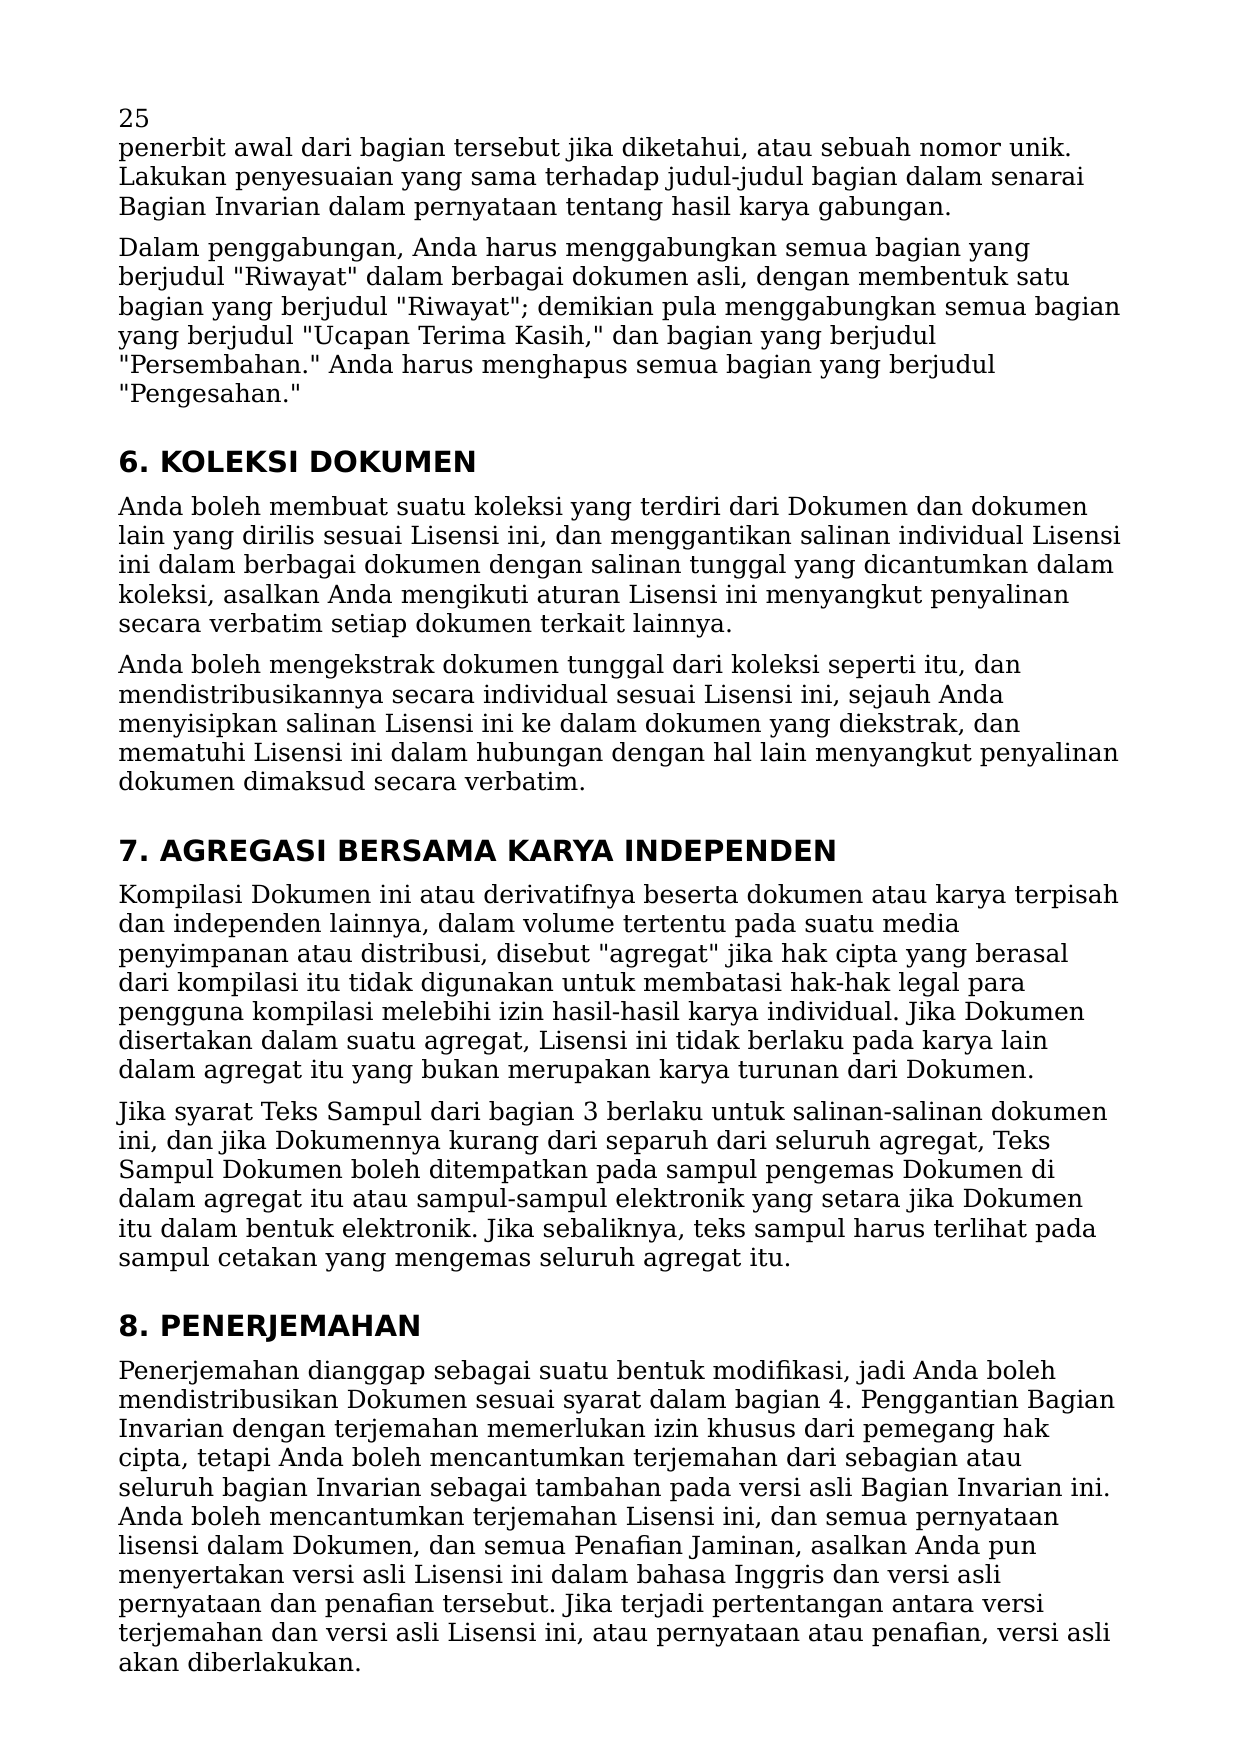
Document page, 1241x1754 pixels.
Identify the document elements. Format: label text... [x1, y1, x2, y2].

text Anda boleh mengekstrak dokumen tunggal dari koleksi seperti itu, dan mendistribusikannya secara individual sesuai Lisensi ini, sejauh Anda menyisipkan salinan Lisensi ini ke dalam dokumen yang diekstrak, dan mematuhi Lisensi ini dalam hubungan dengan hal lain menyangkut penyalinan dokumen dimaksud secara verbatim. [118, 651, 1122, 796]
text Anda boleh membuat suatu koleksi yang terdiri dari Dokumen dan dokumen lain yang dirilis sesuai Lisensi ini, dan menggantikan salinan individual Lisensi ini dalam berbagai dokumen dengan salinan tunggal yang dicantumkan dalam koleksi, asalkan Anda mengikuti aturan Lisensi ini menyangkut penyalinan secara verbatim setiap dokumen terkait lainnya. [118, 492, 1122, 638]
subtitle 6. KOLEKSI DOKUMEN [118, 446, 1122, 480]
text Jika syarat Teks Sampul dari bagian 3 berlaku untuk salinan-salinan dokumen ini, dan jika Dokumennya kurang dari separuh dari seluruh agregat, Teks Sampul Dokumen boleh ditempatkan pada sampul pengemas Dokumen di dalam agregat itu atau sampul-sampul elektronik yang setara jika Dokumen itu dalam bentuk elektronik. Jika sebaliknya, teks sampul harus terlihat pada sampul cetakan yang mengemas seluruh agregat itu. [118, 1097, 1122, 1272]
subtitle 8. PENERJEMAHAN [118, 1309, 1122, 1343]
text penerbit awal dari bagian tersebut jika diketahui, atau sebuah nomor unik. Lakukan penyesuaian yang sama terhadap judul-judul bagian dalam senarai Bagian Invarian dalam pernyataan tentang hasil karya gabungan. [118, 133, 1122, 221]
text Penerjemahan dianggap sebagai suatu bentuk modifikasi, jadi Anda boleh mendistribusikan Dokumen sesuai syarat dalam bagian 4. Penggantian Bagian Invarian dengan terjemahan memerlukan izin khusus dari pemegang hak cipta, tetapi Anda boleh mencantumkan terjemahan dari sebagian atau seluruh bagian Invarian sebagai tambahan pada versi asli Bagian Invarian ini. Anda boleh mencantumkan terjemahan Lisensi ini, dan semua pernyataan lisensi dalam Dokumen, dan semua Penafian Jaminan, asalkan Anda pun menyertakan versi asli Lisensi ini dalam bahasa Inggris dan versi asli pernyataan dan penafian tersebut. Jika terjadi pertentangan antara versi terjemahan dan versi asli Lisensi ini, atau pernyataan atau penafian, versi asli akan diberlakukan. [118, 1356, 1122, 1677]
text Dalam penggabungan, Anda harus menggabungkan semua bagian yang berjudul "Riwayat" dalam berbagai dokumen asli, dengan membentuk satu bagian yang berjudul "Riwayat"; demikian pula menggabungkan semua bagian yang berjudul "Ucapan Terima Kasih," dan bagian yang berjudul "Persembahan." Anda harus menghapus semua bagian yang berjudul "Pengesahan." [118, 233, 1122, 408]
subtitle 7. AGREGASI BERSAMA KARYA INDEPENDEN [118, 834, 1122, 868]
text Kompilasi Dokumen ini atau derivatifnya beserta dokumen atau karya terpisah dan independen lainnya, dalam volume tertentu pada suatu media penyimpanan atau distribusi, disebut "agregat" jika hak cipta yang berasal dari kompilasi itu tidak digunakan untuk membatasi hak-hak legal para pengguna kompilasi melebihi izin hasil-hasil karya individual. Jika Dokumen disertakan dalam suatu agregat, Lisensi ini tidak berlaku pada karya lain dalam agregat itu yang bukan merupakan karya turunan dari Dokumen. [118, 880, 1122, 1084]
